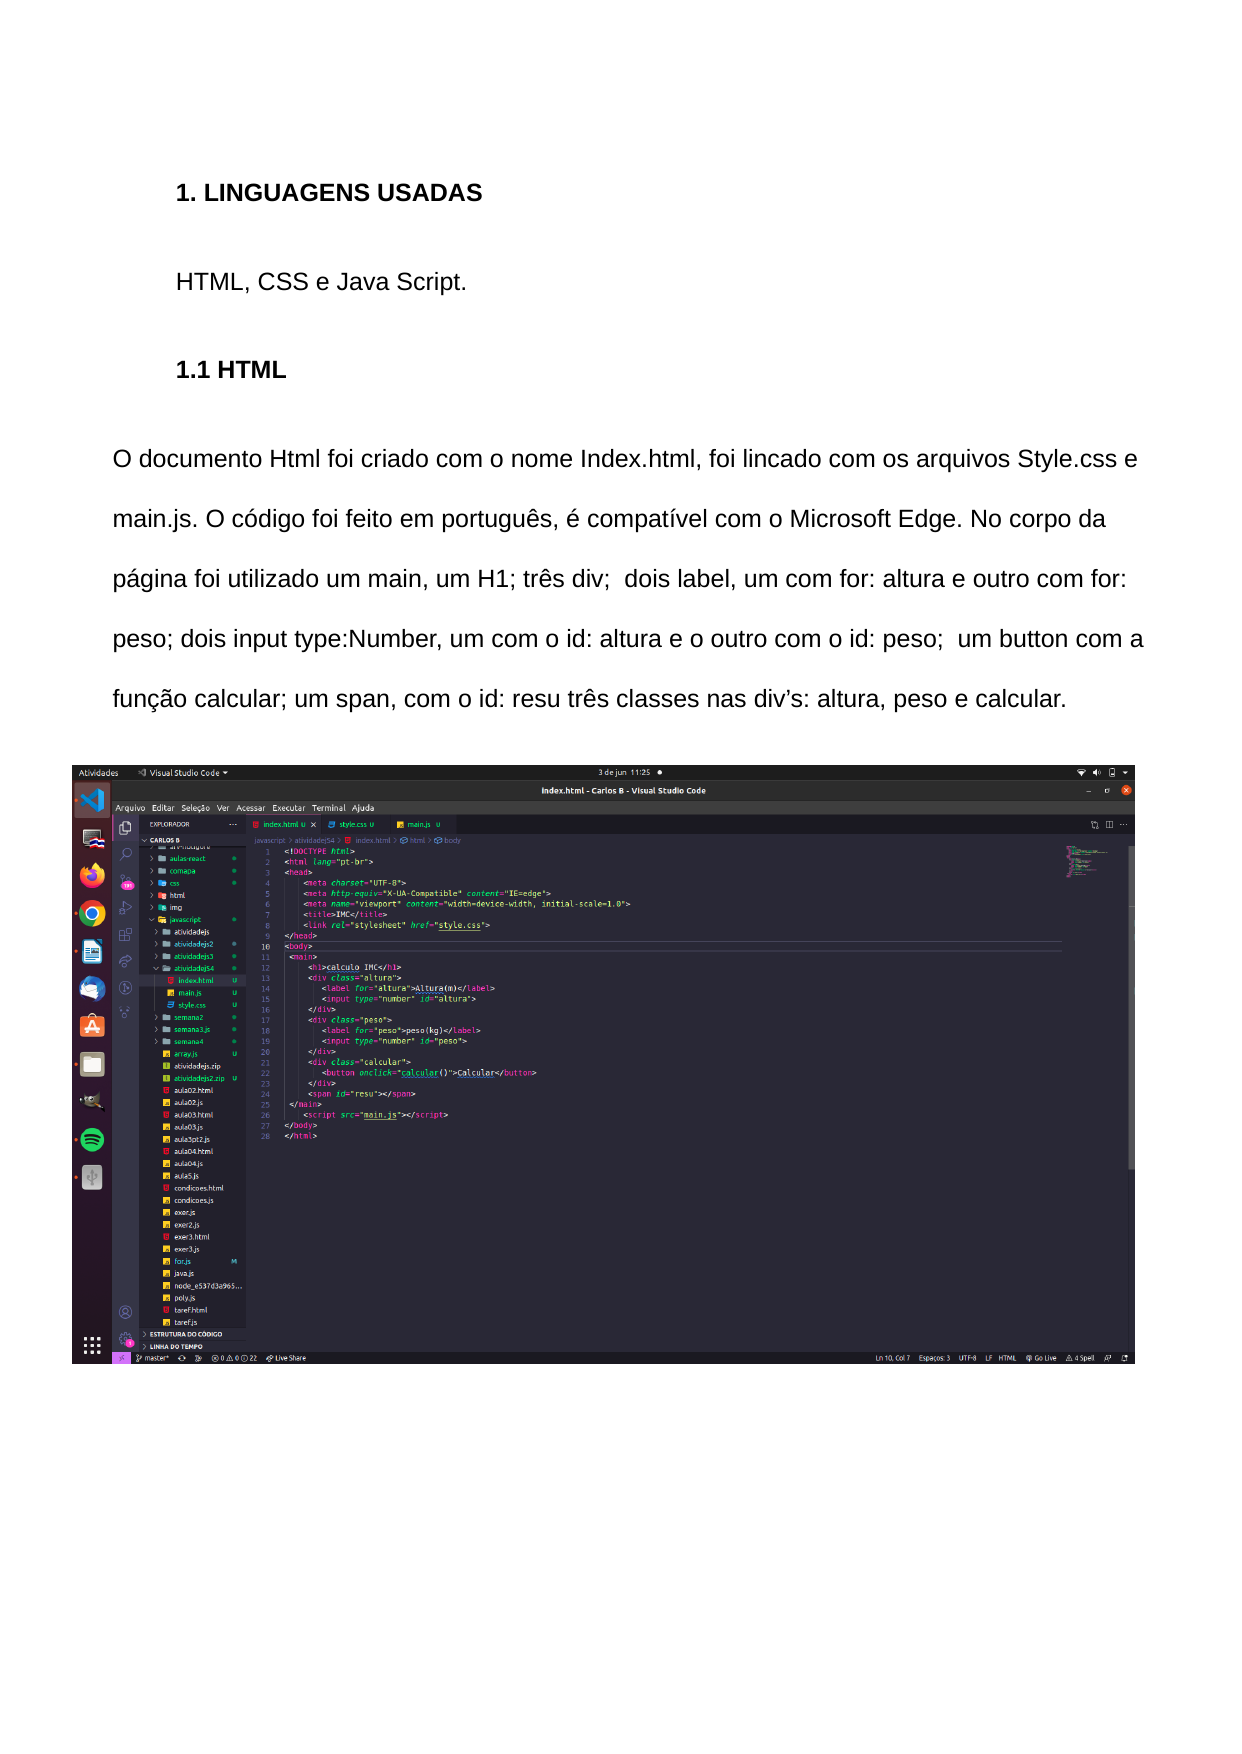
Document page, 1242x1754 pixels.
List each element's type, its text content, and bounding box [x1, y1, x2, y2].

text HTML, CSS e Java Script. [176, 267, 601, 295]
text O documento Html foi criado com o nome Index.html, foi lincado com os arquivos Style.css e main.js. O código foi feito em português, é compatível com o Microsoft Edge. No corpo da página foi utilizado um main, um H1; três div; dois label, um com for: altura e outro com for: peso; dois input type:Number, um com o id: altura e o outro com o id: peso; um button com a função calcular; um span, com o id: resu três classes nas div’s: altura, peso e calcular. [112, 444, 1175, 713]
text 1.1 HTML [176, 355, 601, 384]
text 1. LINGUAGENS USADAS [176, 178, 601, 207]
